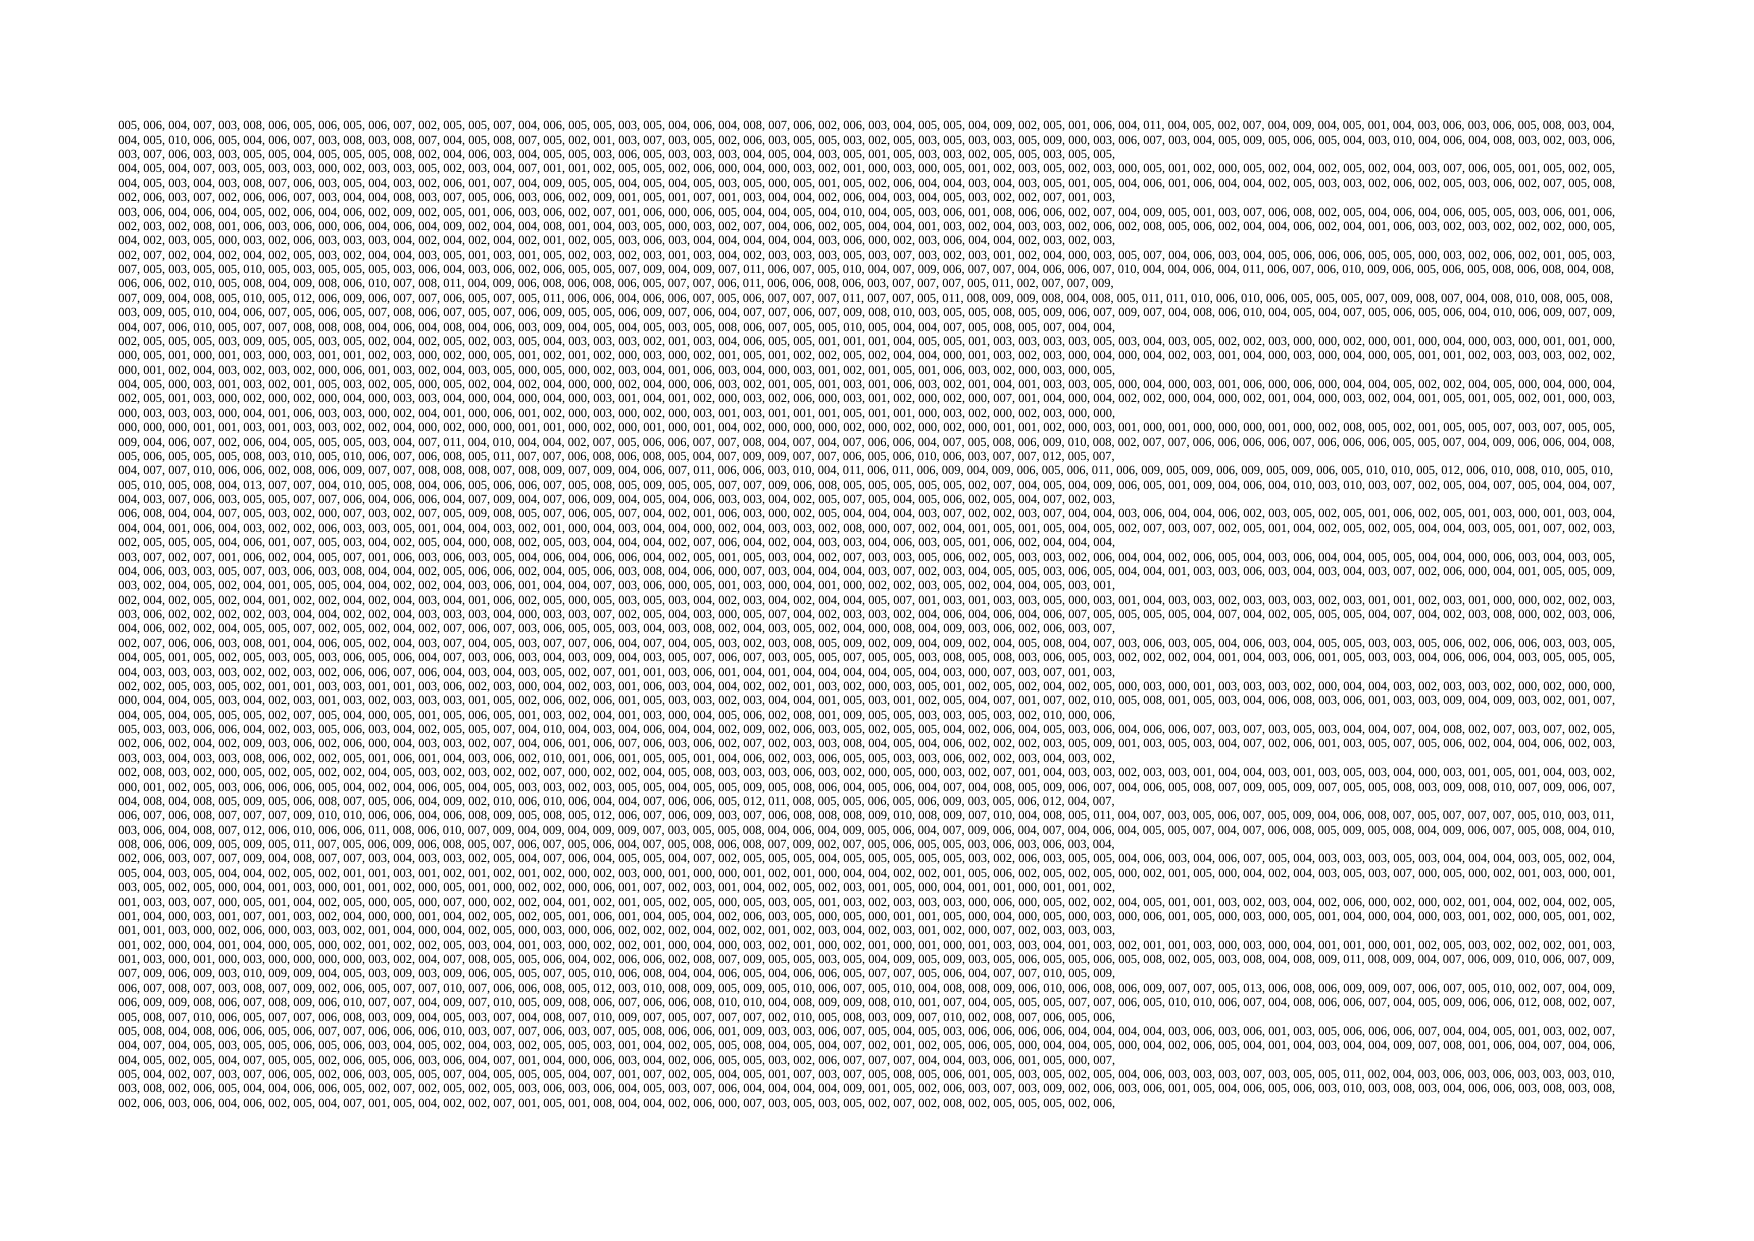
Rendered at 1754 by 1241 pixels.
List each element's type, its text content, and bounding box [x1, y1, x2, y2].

text 001, 003, 003, 007, 000, 005, 001, 004, 002, 005, 000, 005, 000, 007, 000, 002, 002, 004, 001, 002, 001, 005, 002, 005, 000, 005, 003, 005, 001, 003, 002, 003, 003, 003, 000, 006, 000, 005, 002, 002, 004, 005, 001, 001, 003, 002, 003, 004, 002, 006, 000, 002, 000, 002, 001, 004, 002, 004, 002, 005, 001, 004, 000, 003, 001, 007, 001, 003, 002, 004, 000, 000, 001, 004, 002, 005, 002, 005, 001, 006, 001, 004, 005, 004, 002, 006, 003, 005, 000, 005, 000, 001, 001, 005, 000, 004, 000, 005, 000, 003, 000, 006, 001, 005, 000, 003, 000, 005, 001, 004, 000, 004, 000, 003, 001, 002, 000, 005, 001, 002, 001, 001, 003, 000, 002, 006, 000, 003, 003, 002, 001, 004, 000, 004, 002, 005, 000, 003, 000, 006, 002, 002, 002, 004, 002, 002, 001, 002, 003, 004, 002, 003, 001, 002, 000, 007, 002, 003, 003, 003, [118, 894, 1635, 937]
text 003, 006, 004, 006, 004, 005, 002, 006, 004, 006, 002, 009, 002, 005, 001, 006, 003, 006, 002, 007, 001, 006, 000, 006, 005, 004, 004, 005, 004, 010, 004, 005, 003, 006, 001, 008, 006, 006, 002, 007, 004, 009, 005, 001, 003, 007, 006, 008, 002, 005, 004, 006, 004, 006, 005, 005, 003, 006, 001, 006, 002, 003, 002, 008, 001, 006, 003, 006, 000, 006, 004, 006, 004, 009, 002, 004, 004, 008, 001, 004, 003, 005, 000, 003, 002, 007, 004, 006, 002, 005, 004, 004, 001, 003, 002, 004, 003, 003, 002, 006, 002, 008, 005, 006, 002, 004, 004, 006, 002, 004, 001, 006, 003, 002, 003, 002, 002, 002, 000, 005, 004, 002, 003, 005, 000, 003, 002, 006, 003, 003, 003, 004, 002, 004, 002, 004, 002, 001, 002, 005, 003, 006, 003, 004, 004, 004, 004, 004, 003, 006, 000, 002, 003, 006, 004, 004, 002, 003, 002, 003, [118, 204, 1635, 247]
text 001, 002, 000, 004, 001, 004, 000, 005, 000, 002, 001, 002, 002, 005, 003, 004, 001, 003, 000, 002, 002, 001, 000, 004, 000, 003, 002, 001, 000, 002, 001, 000, 001, 000, 001, 003, 003, 004, 001, 003, 002, 001, 001, 003, 000, 003, 000, 004, 001, 001, 000, 001, 002, 005, 003, 002, 002, 002, 001, 003, 001, 003, 000, 001, 000, 003, 000, 000, 000, 000, 003, 002, 004, 007, 008, 005, 005, 006, 004, 002, 006, 006, 002, 008, 007, 009, 005, 005, 003, 005, 004, 009, 005, 009, 003, 005, 006, 005, 005, 006, 005, 008, 002, 005, 003, 008, 004, 008, 009, 011, 008, 009, 004, 007, 006, 009, 010, 006, 007, 009, 007, 009, 006, 009, 003, 010, 009, 009, 004, 005, 003, 009, 003, 009, 006, 005, 005, 007, 005, 010, 006, 008, 004, 004, 006, 005, 004, 006, 006, 005, 007, 007, 005, 006, 004, 007, 007, 010, 005, 009, [118, 937, 1635, 981]
text 002, 007, 006, 006, 003, 008, 001, 004, 006, 005, 002, 004, 003, 007, 004, 005, 003, 007, 007, 006, 004, 007, 004, 005, 003, 002, 003, 008, 005, 009, 002, 009, 004, 009, 002, 004, 005, 008, 004, 007, 003, 006, 003, 005, 004, 006, 003, 004, 005, 005, 003, 003, 005, 006, 002, 006, 006, 003, 003, 005, 004, 005, 001, 005, 002, 005, 003, 005, 003, 006, 005, 006, 004, 007, 003, 006, 003, 004, 003, 009, 004, 003, 005, 007, 006, 007, 003, 005, 005, 007, 005, 005, 003, 008, 005, 008, 003, 006, 005, 003, 002, 002, 002, 004, 001, 004, 003, 006, 001, 005, 003, 003, 004, 006, 006, 004, 003, 005, 005, 005, 004, 003, 003, 003, 003, 002, 002, 003, 002, 006, 006, 007, 006, 004, 003, 004, 003, 005, 002, 007, 001, 001, 003, 006, 001, 004, 001, 004, 004, 004, 004, 005, 004, 003, 000, 007, 003, 007, 001, 003, [118, 636, 1635, 679]
text 005, 003, 003, 006, 006, 004, 002, 003, 005, 006, 003, 004, 002, 005, 005, 007, 004, 010, 004, 003, 004, 006, 004, 004, 002, 009, 002, 006, 003, 005, 002, 005, 005, 004, 002, 006, 004, 005, 003, 006, 004, 006, 006, 007, 003, 007, 003, 005, 003, 004, 004, 007, 004, 008, 002, 007, 003, 007, 002, 005, 002, 006, 002, 004, 002, 009, 003, 006, 002, 006, 000, 004, 003, 003, 002, 007, 004, 006, 001, 006, 007, 006, 003, 006, 002, 007, 002, 003, 003, 008, 004, 005, 004, 006, 002, 002, 002, 003, 005, 009, 001, 003, 005, 003, 004, 007, 002, 006, 001, 003, 005, 007, 005, 006, 002, 004, 004, 006, 002, 003, 003, 003, 004, 003, 003, 008, 006, 002, 002, 005, 001, 006, 001, 004, 003, 006, 002, 010, 001, 006, 001, 005, 005, 001, 004, 006, 002, 003, 006, 005, 005, 003, 003, 006, 002, 002, 003, 004, 003, 002, [118, 722, 1635, 765]
text 002, 008, 003, 002, 000, 005, 002, 005, 002, 002, 004, 005, 003, 002, 003, 002, 002, 007, 000, 002, 002, 004, 005, 008, 003, 003, 003, 006, 003, 002, 000, 005, 000, 003, 002, 007, 001, 004, 003, 003, 002, 003, 003, 001, 004, 004, 003, 001, 003, 005, 003, 004, 000, 003, 001, 005, 001, 004, 003, 002, 000, 001, 002, 005, 003, 006, 006, 006, 005, 004, 002, 004, 006, 005, 004, 005, 003, 003, 002, 003, 005, 005, 004, 005, 005, 009, 005, 008, 006, 004, 005, 006, 004, 007, 004, 008, 005, 009, 006, 007, 004, 006, 005, 008, 007, 009, 005, 009, 007, 005, 005, 008, 003, 009, 008, 010, 007, 009, 006, 007, 004, 008, 004, 008, 005, 009, 005, 006, 008, 007, 005, 006, 004, 009, 002, 010, 006, 010, 006, 004, 004, 007, 006, 006, 005, 012, 011, 008, 005, 005, 006, 005, 006, 009, 003, 005, 006, 012, 004, 007, [118, 765, 1635, 808]
text 003, 007, 002, 007, 001, 006, 002, 004, 005, 007, 001, 006, 003, 006, 003, 005, 004, 006, 004, 006, 006, 004, 002, 005, 001, 005, 003, 004, 002, 007, 003, 003, 005, 006, 002, 005, 003, 003, 002, 006, 004, 004, 002, 006, 005, 004, 003, 006, 004, 004, 005, 005, 004, 004, 000, 006, 003, 004, 003, 005, 004, 006, 003, 003, 005, 007, 003, 006, 003, 008, 004, 004, 002, 005, 006, 006, 002, 004, 005, 006, 003, 008, 004, 006, 000, 007, 003, 004, 004, 004, 003, 007, 002, 003, 004, 005, 005, 003, 006, 005, 004, 004, 001, 003, 003, 006, 003, 004, 003, 004, 003, 007, 002, 006, 000, 004, 001, 005, 005, 009, 003, 002, 004, 005, 002, 004, 001, 005, 005, 004, 004, 002, 002, 004, 003, 006, 001, 004, 004, 007, 003, 006, 000, 005, 001, 003, 000, 004, 001, 000, 002, 002, 003, 005, 002, 004, 004, 005, 003, 001, [118, 549, 1635, 592]
text 002, 006, 003, 007, 007, 009, 004, 008, 007, 007, 003, 004, 003, 003, 002, 005, 004, 007, 006, 004, 005, 005, 004, 007, 002, 005, 005, 005, 004, 005, 005, 005, 005, 005, 003, 002, 006, 003, 005, 005, 004, 006, 003, 004, 006, 007, 005, 004, 003, 003, 003, 005, 003, 004, 004, 004, 003, 005, 002, 004, 005, 004, 003, 005, 004, 004, 002, 005, 002, 001, 001, 003, 001, 002, 001, 002, 001, 002, 000, 002, 003, 000, 001, 000, 000, 001, 002, 001, 000, 004, 004, 002, 002, 001, 005, 006, 002, 005, 002, 005, 000, 002, 001, 005, 000, 004, 002, 004, 003, 005, 003, 007, 000, 005, 000, 002, 001, 003, 000, 001, 003, 005, 002, 005, 000, 004, 001, 003, 000, 001, 001, 002, 000, 005, 001, 000, 002, 002, 000, 006, 001, 007, 002, 003, 001, 004, 002, 005, 002, 003, 001, 005, 000, 004, 001, 001, 000, 001, 001, 002, [118, 851, 1635, 894]
text 002, 004, 002, 005, 002, 004, 001, 002, 002, 004, 002, 004, 003, 004, 001, 006, 002, 005, 000, 005, 003, 005, 003, 004, 002, 003, 004, 002, 004, 004, 005, 007, 001, 003, 001, 003, 003, 005, 000, 003, 001, 004, 003, 003, 002, 003, 003, 003, 002, 003, 001, 001, 002, 003, 001, 000, 000, 002, 002, 003, 003, 006, 002, 002, 002, 002, 003, 004, 004, 002, 002, 004, 003, 003, 003, 004, 000, 003, 003, 007, 002, 005, 004, 003, 000, 005, 007, 004, 002, 003, 003, 002, 004, 006, 004, 006, 004, 006, 007, 005, 005, 005, 005, 004, 007, 004, 002, 005, 005, 005, 004, 007, 004, 002, 003, 008, 000, 002, 003, 006, 004, 006, 002, 002, 004, 005, 005, 007, 002, 005, 002, 004, 002, 007, 006, 007, 003, 006, 005, 005, 003, 004, 003, 008, 002, 004, 003, 005, 002, 004, 000, 008, 004, 009, 003, 006, 002, 006, 003, 007, [118, 592, 1635, 636]
text 004, 005, 004, 007, 003, 005, 003, 003, 000, 002, 003, 003, 005, 002, 003, 004, 007, 001, 001, 002, 005, 005, 002, 006, 000, 004, 000, 003, 002, 001, 000, 003, 000, 005, 001, 002, 003, 005, 002, 003, 000, 005, 001, 002, 000, 005, 002, 004, 002, 005, 002, 004, 003, 007, 006, 005, 001, 005, 002, 005, 004, 005, 003, 004, 003, 008, 007, 006, 003, 005, 004, 003, 002, 006, 001, 007, 004, 009, 005, 005, 004, 005, 004, 005, 003, 005, 000, 005, 001, 005, 002, 006, 004, 004, 003, 004, 003, 005, 001, 005, 004, 006, 001, 006, 004, 004, 002, 005, 003, 003, 002, 006, 002, 005, 003, 006, 002, 007, 005, 008, 002, 006, 003, 007, 002, 006, 006, 007, 003, 004, 004, 008, 003, 007, 005, 006, 003, 006, 002, 009, 001, 005, 001, 007, 001, 003, 004, 004, 002, 006, 004, 003, 004, 005, 003, 002, 002, 007, 001, 003, [118, 161, 1635, 204]
text 006, 008, 004, 004, 007, 005, 003, 002, 000, 007, 003, 002, 007, 005, 009, 008, 005, 007, 006, 005, 007, 004, 002, 001, 006, 003, 000, 002, 005, 004, 004, 004, 003, 007, 002, 002, 003, 007, 004, 004, 003, 006, 004, 004, 006, 002, 003, 005, 002, 005, 001, 006, 002, 005, 001, 003, 000, 001, 003, 004, 004, 004, 001, 006, 004, 003, 002, 002, 006, 003, 003, 005, 001, 004, 004, 003, 002, 001, 000, 004, 003, 004, 004, 000, 002, 004, 003, 003, 002, 008, 000, 007, 002, 004, 001, 005, 001, 005, 004, 005, 002, 007, 003, 007, 002, 005, 001, 004, 002, 005, 002, 005, 004, 004, 003, 005, 001, 007, 002, 003, 002, 005, 005, 005, 004, 006, 001, 007, 005, 003, 004, 002, 005, 004, 000, 008, 002, 005, 003, 004, 004, 004, 002, 007, 006, 004, 002, 004, 003, 003, 004, 006, 003, 005, 001, 006, 002, 004, 004, 004, [118, 506, 1635, 549]
text 004, 005, 000, 003, 001, 003, 002, 001, 005, 003, 002, 005, 000, 005, 002, 004, 002, 004, 000, 000, 002, 004, 000, 006, 003, 002, 001, 005, 001, 003, 001, 006, 003, 002, 001, 004, 001, 003, 003, 005, 000, 004, 000, 003, 001, 006, 000, 006, 000, 004, 004, 005, 002, 002, 004, 005, 000, 004, 000, 004, 002, 005, 001, 003, 000, 002, 000, 002, 000, 004, 000, 003, 003, 004, 000, 004, 000, 004, 000, 003, 001, 004, 001, 002, 000, 003, 002, 006, 000, 003, 001, 002, 000, 002, 000, 007, 001, 004, 000, 004, 002, 002, 000, 004, 000, 002, 001, 004, 000, 003, 002, 004, 001, 005, 001, 005, 002, 001, 000, 003, 000, 003, 003, 003, 000, 004, 001, 006, 003, 003, 000, 002, 004, 001, 000, 006, 001, 002, 000, 003, 000, 002, 000, 003, 001, 003, 001, 001, 001, 005, 001, 001, 000, 003, 002, 000, 002, 003, 000, 000, [118, 377, 1635, 420]
text 000, 000, 000, 001, 001, 003, 001, 003, 003, 002, 002, 004, 000, 002, 000, 000, 001, 001, 000, 002, 000, 001, 000, 001, 004, 002, 000, 000, 000, 002, 000, 002, 000, 002, 000, 001, 001, 002, 000, 003, 001, 000, 001, 000, 000, 000, 001, 000, 002, 008, 005, 002, 001, 005, 005, 007, 003, 007, 005, 005, 009, 004, 006, 007, 002, 006, 004, 005, 005, 005, 003, 004, 007, 011, 004, 010, 004, 004, 002, 007, 005, 006, 006, 007, 007, 008, 004, 007, 004, 007, 006, 006, 004, 007, 005, 008, 006, 009, 010, 008, 002, 007, 007, 006, 006, 006, 006, 007, 006, 006, 006, 005, 005, 007, 004, 009, 006, 006, 004, 008, 005, 006, 005, 005, 005, 008, 003, 010, 005, 010, 006, 007, 006, 008, 005, 011, 007, 007, 006, 008, 006, 008, 005, 004, 007, 009, 009, 007, 007, 006, 005, 006, 010, 006, 003, 007, 007, 012, 005, 007, [118, 420, 1635, 463]
text 005, 006, 004, 007, 003, 008, 006, 005, 006, 005, 006, 007, 002, 005, 005, 007, 004, 006, 005, 005, 003, 005, 004, 006, 004, 008, 007, 006, 002, 006, 003, 004, 005, 005, 004, 009, 002, 005, 001, 006, 004, 011, 004, 005, 002, 007, 004, 009, 004, 005, 001, 004, 003, 006, 003, 006, 005, 008, 003, 004, 004, 005, 010, 006, 005, 004, 006, 007, 003, 008, 003, 008, 007, 004, 005, 008, 007, 005, 002, 001, 003, 007, 003, 005, 002, 006, 003, 005, 005, 003, 002, 005, 003, 005, 003, 003, 005, 009, 000, 003, 006, 007, 003, 004, 005, 009, 005, 006, 005, 004, 003, 010, 004, 006, 004, 008, 003, 002, 003, 006, 003, 007, 006, 003, 003, 005, 005, 004, 005, 005, 005, 008, 002, 004, 006, 003, 004, 005, 005, 003, 006, 005, 003, 003, 003, 004, 005, 004, 003, 005, 001, 005, 003, 003, 002, 005, 005, 003, 005, 005, [118, 118, 1635, 161]
text 005, 004, 002, 007, 003, 007, 006, 005, 002, 006, 003, 005, 005, 007, 004, 005, 005, 005, 004, 007, 001, 007, 002, 005, 004, 005, 001, 007, 003, 007, 005, 008, 005, 006, 001, 005, 003, 005, 002, 005, 004, 006, 003, 003, 003, 007, 003, 005, 005, 011, 002, 004, 003, 006, 003, 006, 003, 003, 003, 010, 003, 008, 002, 006, 005, 004, 004, 006, 006, 005, 002, 007, 002, 005, 002, 005, 003, 006, 003, 006, 004, 005, 003, 007, 006, 004, 004, 004, 004, 009, 001, 005, 002, 006, 003, 007, 003, 009, 002, 006, 003, 006, 001, 005, 004, 006, 005, 006, 003, 010, 003, 008, 003, 004, 006, 006, 003, 008, 003, 008, 002, 006, 003, 006, 004, 006, 002, 005, 004, 007, 001, 005, 004, 002, 002, 007, 001, 005, 001, 008, 004, 004, 002, 006, 000, 007, 003, 005, 003, 005, 002, 007, 002, 008, 002, 005, 005, 005, 002, 006, [118, 1067, 1635, 1110]
text 005, 008, 004, 008, 006, 006, 005, 006, 007, 007, 006, 006, 006, 010, 003, 007, 007, 006, 003, 007, 005, 008, 006, 006, 001, 009, 003, 003, 006, 007, 005, 004, 005, 003, 006, 006, 006, 006, 004, 004, 004, 004, 003, 006, 003, 006, 001, 003, 005, 006, 006, 006, 007, 004, 004, 005, 001, 003, 002, 007, 004, 007, 004, 005, 003, 005, 005, 006, 005, 006, 003, 004, 005, 002, 004, 003, 002, 005, 005, 003, 001, 004, 002, 005, 005, 008, 004, 005, 004, 007, 002, 001, 002, 005, 006, 005, 000, 004, 004, 005, 000, 004, 002, 006, 005, 004, 001, 004, 003, 004, 004, 009, 007, 008, 001, 006, 004, 007, 004, 006, 004, 005, 002, 005, 004, 007, 005, 005, 002, 006, 005, 006, 003, 006, 004, 007, 001, 004, 000, 006, 003, 004, 002, 006, 005, 005, 003, 002, 006, 007, 007, 007, 004, 004, 003, 006, 001, 005, 000, 007, [118, 1024, 1635, 1067]
text 006, 007, 006, 008, 007, 007, 007, 009, 010, 010, 006, 006, 004, 006, 008, 009, 005, 008, 005, 012, 006, 007, 006, 009, 003, 007, 006, 008, 008, 008, 009, 010, 008, 009, 007, 010, 004, 008, 005, 011, 004, 007, 003, 005, 006, 007, 005, 009, 004, 006, 008, 007, 005, 007, 007, 007, 005, 010, 003, 011, 003, 006, 004, 008, 007, 012, 006, 010, 006, 006, 011, 008, 006, 010, 007, 009, 004, 009, 004, 009, 009, 007, 003, 005, 005, 008, 004, 006, 004, 009, 005, 006, 004, 007, 009, 006, 004, 007, 004, 006, 004, 005, 005, 007, 004, 007, 006, 008, 005, 009, 005, 008, 004, 009, 006, 007, 005, 008, 004, 010, 008, 006, 006, 009, 005, 009, 005, 011, 007, 005, 006, 009, 006, 008, 005, 007, 006, 007, 005, 006, 004, 007, 005, 008, 006, 008, 007, 009, 002, 007, 005, 006, 005, 005, 003, 006, 003, 006, 003, 004, [118, 808, 1635, 851]
text 002, 005, 005, 005, 003, 009, 005, 005, 003, 005, 002, 004, 002, 005, 002, 003, 005, 004, 003, 003, 003, 002, 001, 003, 004, 006, 005, 005, 001, 001, 001, 004, 005, 005, 001, 003, 003, 003, 003, 005, 003, 004, 003, 005, 002, 002, 003, 000, 000, 002, 000, 001, 000, 004, 000, 003, 000, 001, 001, 000, 000, 005, 001, 000, 001, 003, 000, 003, 001, 001, 002, 003, 000, 002, 000, 005, 001, 002, 001, 002, 000, 003, 000, 002, 001, 005, 001, 002, 002, 005, 002, 004, 004, 000, 001, 003, 002, 003, 000, 004, 000, 004, 002, 003, 001, 004, 000, 003, 000, 004, 000, 005, 001, 001, 002, 003, 003, 003, 002, 002, 000, 001, 002, 004, 003, 002, 003, 002, 000, 006, 001, 003, 002, 004, 003, 005, 000, 005, 000, 002, 003, 004, 001, 006, 003, 004, 000, 003, 001, 002, 001, 005, 001, 006, 003, 002, 000, 003, 000, 005, [118, 334, 1635, 377]
text 002, 007, 002, 004, 002, 004, 002, 005, 003, 002, 004, 004, 003, 005, 001, 003, 001, 005, 002, 003, 002, 003, 001, 003, 004, 002, 003, 003, 003, 005, 003, 007, 003, 002, 003, 001, 002, 004, 000, 003, 005, 007, 004, 006, 003, 004, 005, 006, 006, 006, 005, 005, 000, 003, 002, 006, 002, 001, 005, 003, 007, 005, 003, 005, 005, 010, 005, 003, 005, 005, 005, 003, 006, 004, 003, 006, 002, 006, 005, 005, 007, 009, 004, 009, 007, 011, 006, 007, 005, 010, 004, 007, 009, 006, 007, 007, 004, 006, 006, 007, 010, 004, 004, 006, 004, 011, 006, 007, 006, 010, 009, 006, 005, 006, 005, 008, 006, 008, 004, 008, 006, 006, 002, 010, 005, 008, 004, 009, 008, 006, 010, 007, 008, 011, 004, 009, 006, 008, 006, 008, 006, 005, 007, 007, 006, 011, 006, 006, 008, 006, 003, 007, 007, 007, 005, 011, 002, 007, 007, 009, [118, 247, 1635, 291]
text 002, 002, 005, 003, 005, 002, 001, 001, 003, 003, 001, 001, 003, 006, 002, 003, 000, 004, 002, 003, 001, 006, 003, 004, 004, 002, 002, 001, 003, 002, 000, 003, 005, 001, 002, 005, 002, 004, 002, 005, 000, 003, 000, 001, 003, 003, 003, 002, 000, 004, 004, 003, 002, 003, 003, 002, 000, 002, 000, 000, 000, 004, 004, 005, 003, 004, 002, 003, 001, 003, 002, 003, 003, 003, 001, 005, 002, 006, 002, 006, 001, 005, 003, 003, 002, 003, 004, 004, 001, 005, 003, 001, 002, 005, 004, 007, 001, 007, 002, 010, 005, 008, 001, 005, 003, 004, 006, 008, 003, 006, 001, 003, 003, 009, 004, 009, 003, 002, 001, 007, 004, 005, 004, 005, 005, 005, 002, 007, 005, 004, 000, 005, 001, 005, 006, 005, 001, 003, 002, 004, 001, 003, 000, 004, 005, 006, 002, 008, 001, 009, 005, 005, 003, 003, 005, 003, 002, 010, 000, 006, [118, 679, 1635, 722]
text 006, 007, 008, 007, 003, 008, 007, 009, 002, 006, 005, 007, 007, 010, 007, 006, 006, 008, 005, 012, 003, 010, 008, 009, 005, 009, 005, 010, 006, 007, 005, 010, 004, 008, 008, 009, 006, 010, 006, 008, 006, 009, 007, 007, 005, 013, 006, 008, 006, 009, 009, 007, 006, 007, 005, 010, 002, 007, 004, 009, 006, 009, 009, 008, 006, 007, 008, 009, 006, 010, 007, 007, 004, 009, 007, 010, 005, 009, 008, 006, 007, 006, 006, 008, 010, 010, 004, 008, 009, 009, 008, 010, 001, 007, 004, 005, 005, 005, 007, 007, 006, 005, 010, 010, 006, 007, 004, 008, 006, 006, 007, 004, 005, 009, 006, 006, 012, 008, 002, 007, 005, 008, 007, 010, 006, 005, 007, 007, 006, 008, 003, 009, 004, 005, 003, 007, 004, 008, 007, 010, 009, 007, 005, 007, 007, 007, 002, 010, 005, 008, 003, 009, 007, 010, 002, 008, 007, 006, 005, 006, [118, 981, 1635, 1024]
text 007, 009, 004, 008, 005, 010, 005, 012, 006, 009, 006, 007, 007, 006, 005, 007, 005, 011, 006, 006, 004, 006, 006, 007, 005, 006, 007, 007, 007, 011, 007, 007, 005, 011, 008, 009, 009, 008, 004, 008, 005, 011, 011, 010, 006, 010, 006, 005, 005, 005, 007, 009, 008, 007, 004, 008, 010, 008, 005, 008, 003, 009, 005, 010, 004, 006, 007, 005, 006, 005, 007, 008, 006, 007, 005, 007, 006, 009, 005, 005, 006, 009, 007, 006, 004, 007, 007, 006, 007, 009, 008, 010, 003, 005, 005, 008, 005, 009, 006, 007, 009, 007, 004, 008, 006, 010, 004, 005, 004, 007, 005, 006, 005, 006, 004, 010, 006, 009, 007, 009, 004, 007, 006, 010, 005, 007, 007, 008, 008, 008, 004, 006, 004, 008, 004, 006, 003, 009, 004, 005, 004, 005, 003, 005, 008, 006, 007, 005, 005, 010, 005, 004, 004, 007, 005, 008, 005, 007, 004, 004, [118, 291, 1635, 334]
text 004, 007, 007, 010, 006, 006, 002, 008, 006, 009, 007, 007, 008, 008, 008, 007, 008, 009, 007, 009, 004, 006, 007, 011, 006, 006, 003, 010, 004, 011, 006, 011, 006, 009, 004, 009, 006, 005, 006, 011, 006, 009, 005, 009, 006, 009, 005, 009, 006, 005, 010, 010, 005, 012, 006, 010, 008, 010, 005, 010, 005, 010, 005, 008, 004, 013, 007, 007, 004, 010, 005, 008, 004, 006, 005, 006, 006, 007, 005, 008, 005, 009, 005, 005, 007, 007, 009, 006, 008, 005, 005, 005, 005, 005, 002, 007, 004, 005, 004, 009, 006, 005, 001, 009, 004, 006, 004, 010, 003, 010, 003, 007, 002, 005, 004, 007, 005, 004, 004, 007, 004, 003, 007, 006, 003, 005, 005, 007, 007, 006, 004, 006, 006, 004, 007, 009, 004, 007, 006, 009, 004, 005, 004, 006, 003, 003, 004, 002, 005, 007, 005, 004, 005, 006, 002, 005, 004, 007, 002, 003, [118, 463, 1635, 506]
